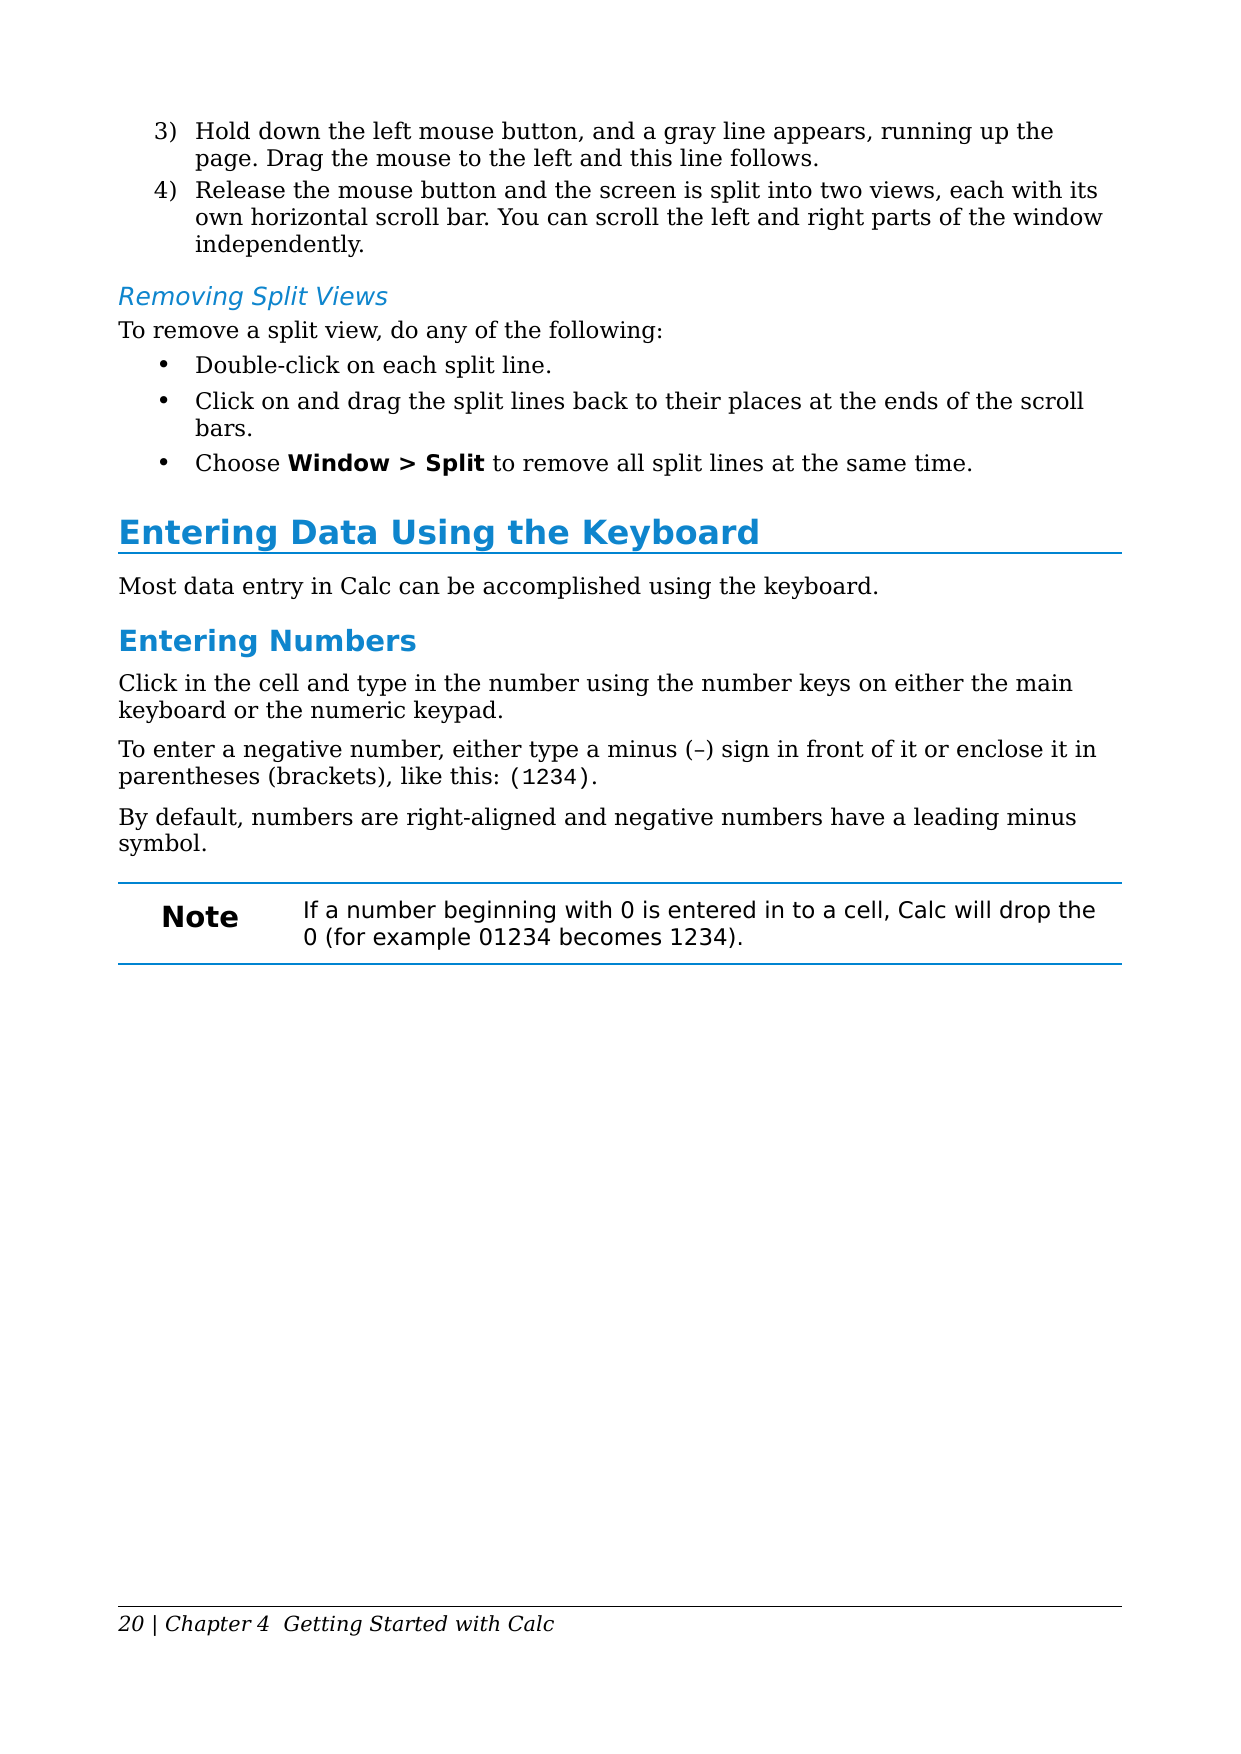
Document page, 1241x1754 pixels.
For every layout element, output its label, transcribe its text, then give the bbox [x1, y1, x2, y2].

subtitle Entering Data Using the Keyboard [118, 513, 1122, 552]
table_header If a number beginning with 0 is entered in to a cell, Calc will drop the 0 (for example 01234 becomes 1234). [281, 884, 1122, 963]
text To enter a negative number, either type a minus (–) sign in front of it or enclose it in parentheses (brackets), like this: (1234). [118, 736, 1122, 791]
table_header Note [118, 884, 281, 963]
text By default, numbers are right-aligned and negative numbers have a leading minus symbol. [118, 804, 1122, 857]
list Hold down the left mouse button, and a gray line appears, running up the page. Drag the mouse to the left and this line follows. [177, 118, 1122, 171]
list Choose Window > Split to remove all split lines at the same time. [156, 448, 1128, 477]
list To remove a split view, do any of the following: [118, 318, 1122, 344]
list Click on and drag the split lines back to their places at the ends of the scroll bars. [156, 386, 1122, 442]
list Double-click on each split line. [156, 351, 1122, 380]
text Most data entry in Calc can be accomplished using the keyboard. [118, 573, 1122, 600]
subtitle Entering Numbers [118, 624, 1122, 658]
text Click in the cell and type in the number using the number keys on either the main keyboard or the numeric keypad. [118, 671, 1122, 724]
list Release the mouse button and the screen is split into two views, each with its own horizontal scroll bar. You can scroll the left and right parts of the window independently. [177, 178, 1122, 258]
subtitle Removing Split Views [118, 282, 1122, 311]
